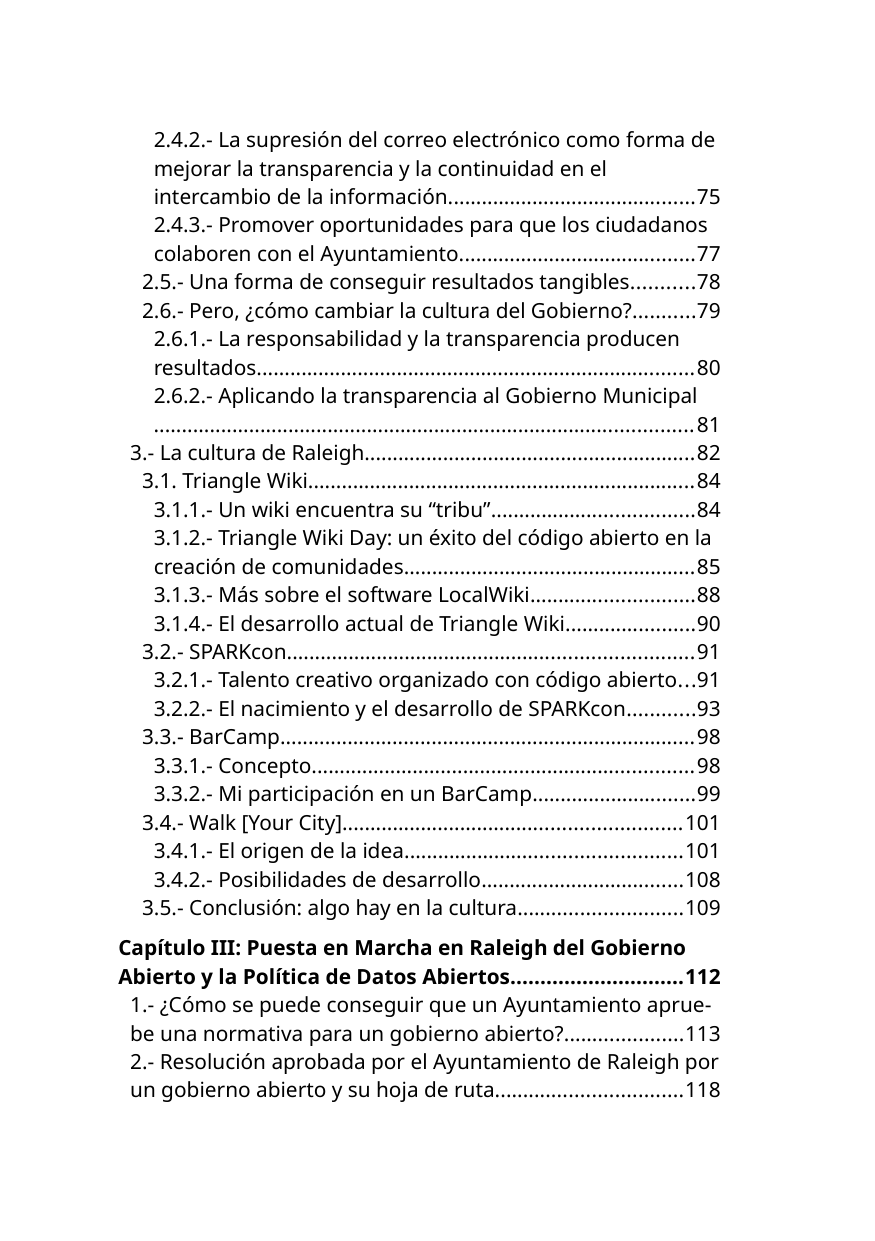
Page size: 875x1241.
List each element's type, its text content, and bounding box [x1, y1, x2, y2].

text 3.1.1.- Un wiki encuentra su “tribu” 84 [153, 495, 721, 523]
text 3.2.2.- El nacimiento y el desarrollo de SPARKcon 93 [153, 694, 721, 722]
text 3.2.1.- Talento creativo organizado con código abierto 91 [153, 666, 721, 694]
text 2.4.2.- La supresión del correo electrónico como forma de mejorar la transparencia y la continuidad en el intercambio de la información. 75 [153, 125, 721, 211]
text 3.1.2.- Triangle Wiki Day: un éxito del código abierto en la creación de comunidades 85 [153, 523, 721, 580]
text 3.1. Triangle Wiki 84 [142, 467, 721, 495]
text 3.3.2.- Mi participación en un BarCamp 99 [153, 779, 721, 808]
text 2.6.- Pero, ¿cómo cambiar la cultura del Gobierno? 79 [142, 296, 721, 324]
text 1.- ¿Cómo se puede conseguir que un Ayuntamiento aprue­be una normativa para un gobierno abierto? 113 [130, 990, 721, 1047]
text Capítulo III: Puesta en Marcha en Raleigh del Gobierno Abierto y la Política de Datos Abiertos 112 [118, 933, 721, 990]
text 3.3.1.- Concepto 98 [153, 751, 721, 779]
text 2.6.2.- Aplicando la transparencia al Gobierno Municipal 81 [153, 381, 721, 438]
text 3.3.- BarCamp 98 [142, 722, 721, 751]
text 2.6.1.- La responsabilidad y la transparencia producen resultados 80 [153, 324, 721, 381]
text 3.5.- Conclusión: algo hay en la cultura 109 [142, 893, 721, 922]
text 3.1.3.- Más sobre el software LocalWiki 88 [153, 580, 721, 609]
text 3.4.1.- El origen de la idea 101 [153, 836, 721, 865]
text 3.4.- Walk [Your City] 101 [142, 808, 721, 836]
text 3.- La cultura de Raleigh 82 [130, 438, 721, 467]
text 2.4.3.- Promover oportunidades para que los ciudadanos colaboren con el Ayuntamiento. 77 [153, 211, 721, 267]
text 2.- Resolución aprobada por el Ayuntamiento de Raleigh por un gobierno abierto y su hoja de ruta. 118 [130, 1047, 721, 1104]
text 3.1.4.- El desarrollo actual de Triangle Wiki 90 [153, 609, 721, 637]
text 2.5.- Una forma de conseguir resultados tangibles 78 [142, 267, 721, 296]
text 3.4.2.- Posibilidades de desarrollo 108 [153, 865, 721, 893]
text 3.2.- SPARKcon 91 [142, 637, 721, 666]
